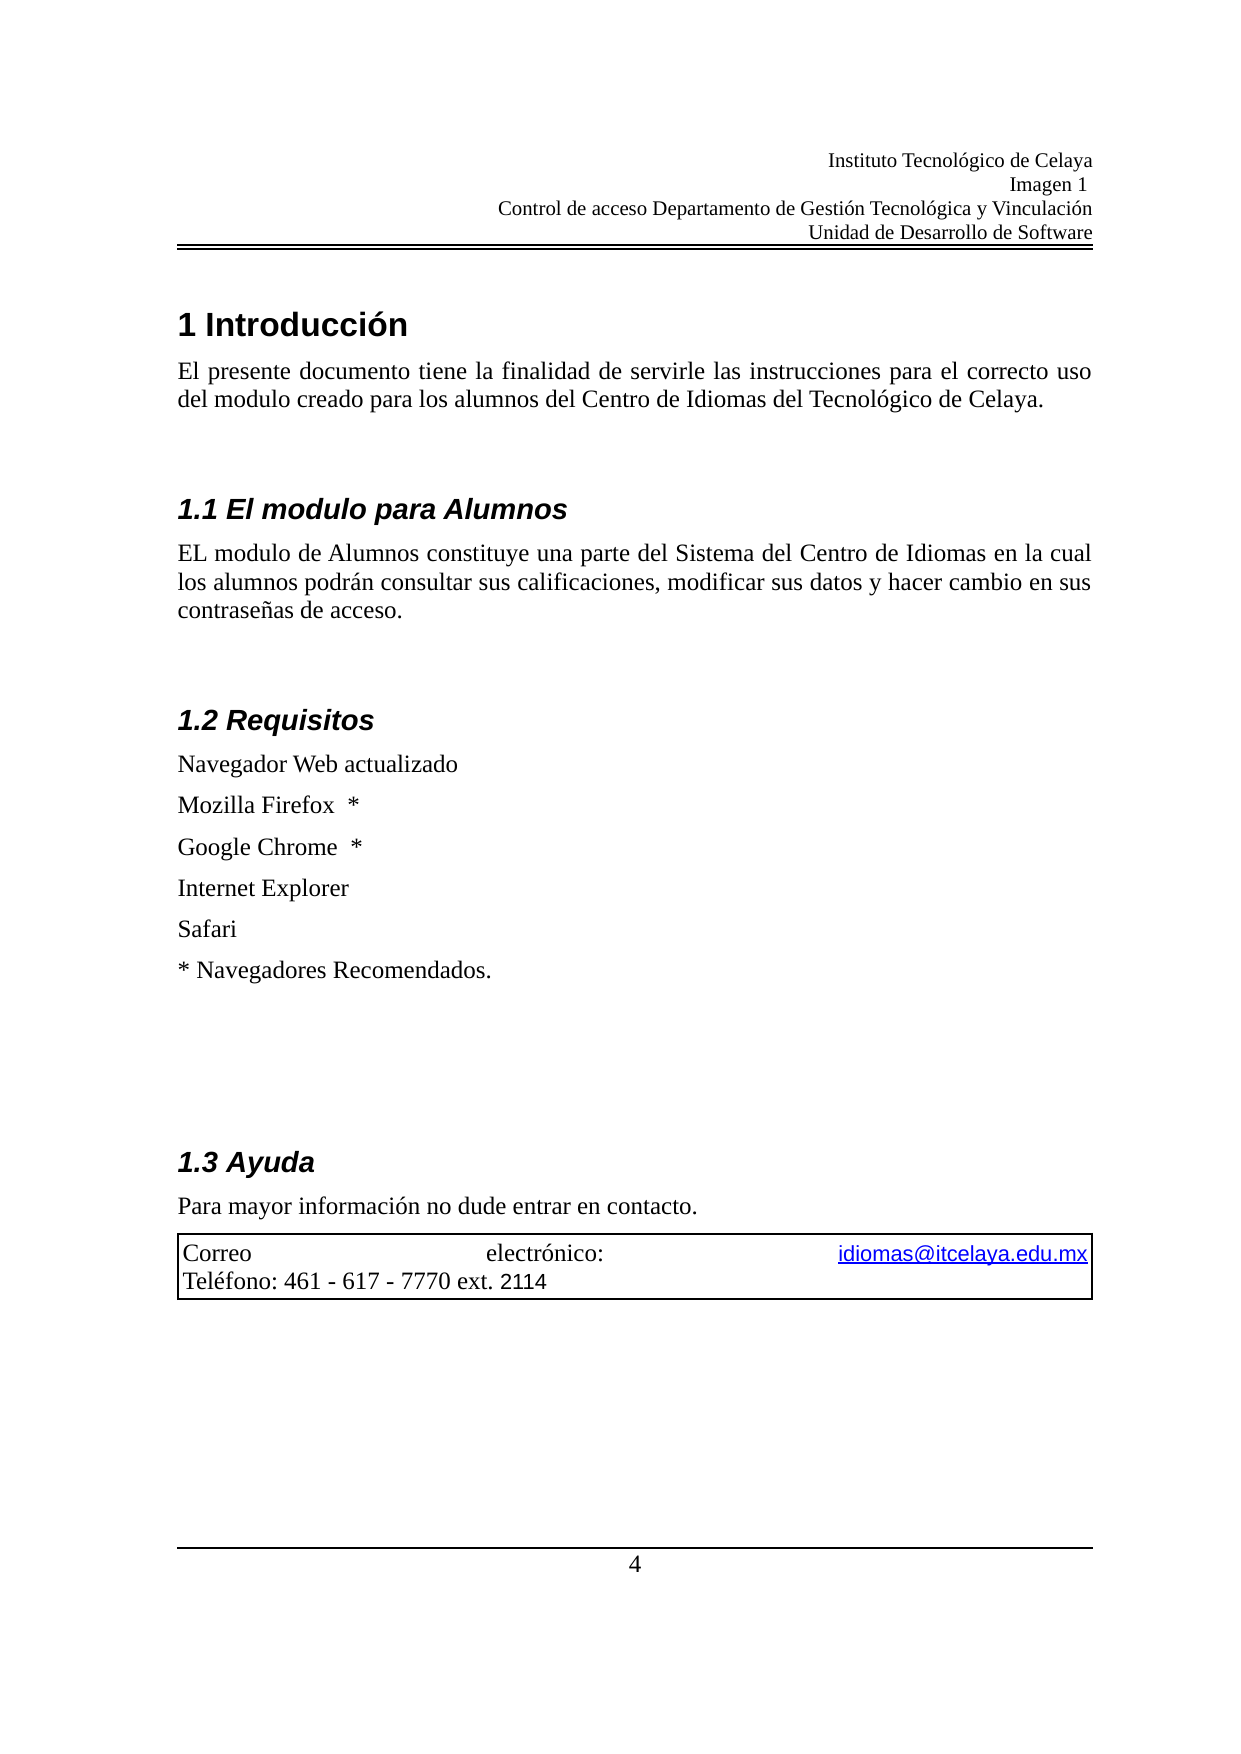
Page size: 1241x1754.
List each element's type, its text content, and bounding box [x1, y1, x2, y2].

text * Navegadores Recomendados. [177, 955, 1093, 984]
text Mozilla Firefox * [177, 790, 1093, 819]
subtitle Introducción [177, 304, 1093, 343]
text Safari [177, 914, 1093, 943]
text EL modulo de Alumnos constituye una parte del Sistema del Centro de Idiomas en la cual los alumnos podrán consultar sus calificaciones, modificar sus datos y hacer cambio en sus contraseñas de acceso. [177, 538, 1093, 624]
text Google Chrome * [177, 832, 1093, 860]
text El presente documento tiene la finalidad de servirle las instrucciones para el correcto uso del modulo creado para los alumnos del Centro de Idiomas del Tecnológico de Celaya. [177, 356, 1093, 413]
subtitle Ayuda [177, 1145, 1093, 1179]
subtitle Requisitos [177, 703, 1093, 737]
text Navegador Web actualizado [177, 749, 1093, 778]
text Internet Explorer [177, 873, 1093, 902]
text Para mayor información no dude entrar en contacto. [177, 1191, 1093, 1220]
subtitle El modulo para Alumnos [177, 492, 1093, 526]
text Correo electrónico: idiomas@itcelaya.edu.mx Teléfono: 461 - 617 - 7770 ext. 2114 [179, 1235, 1091, 1298]
